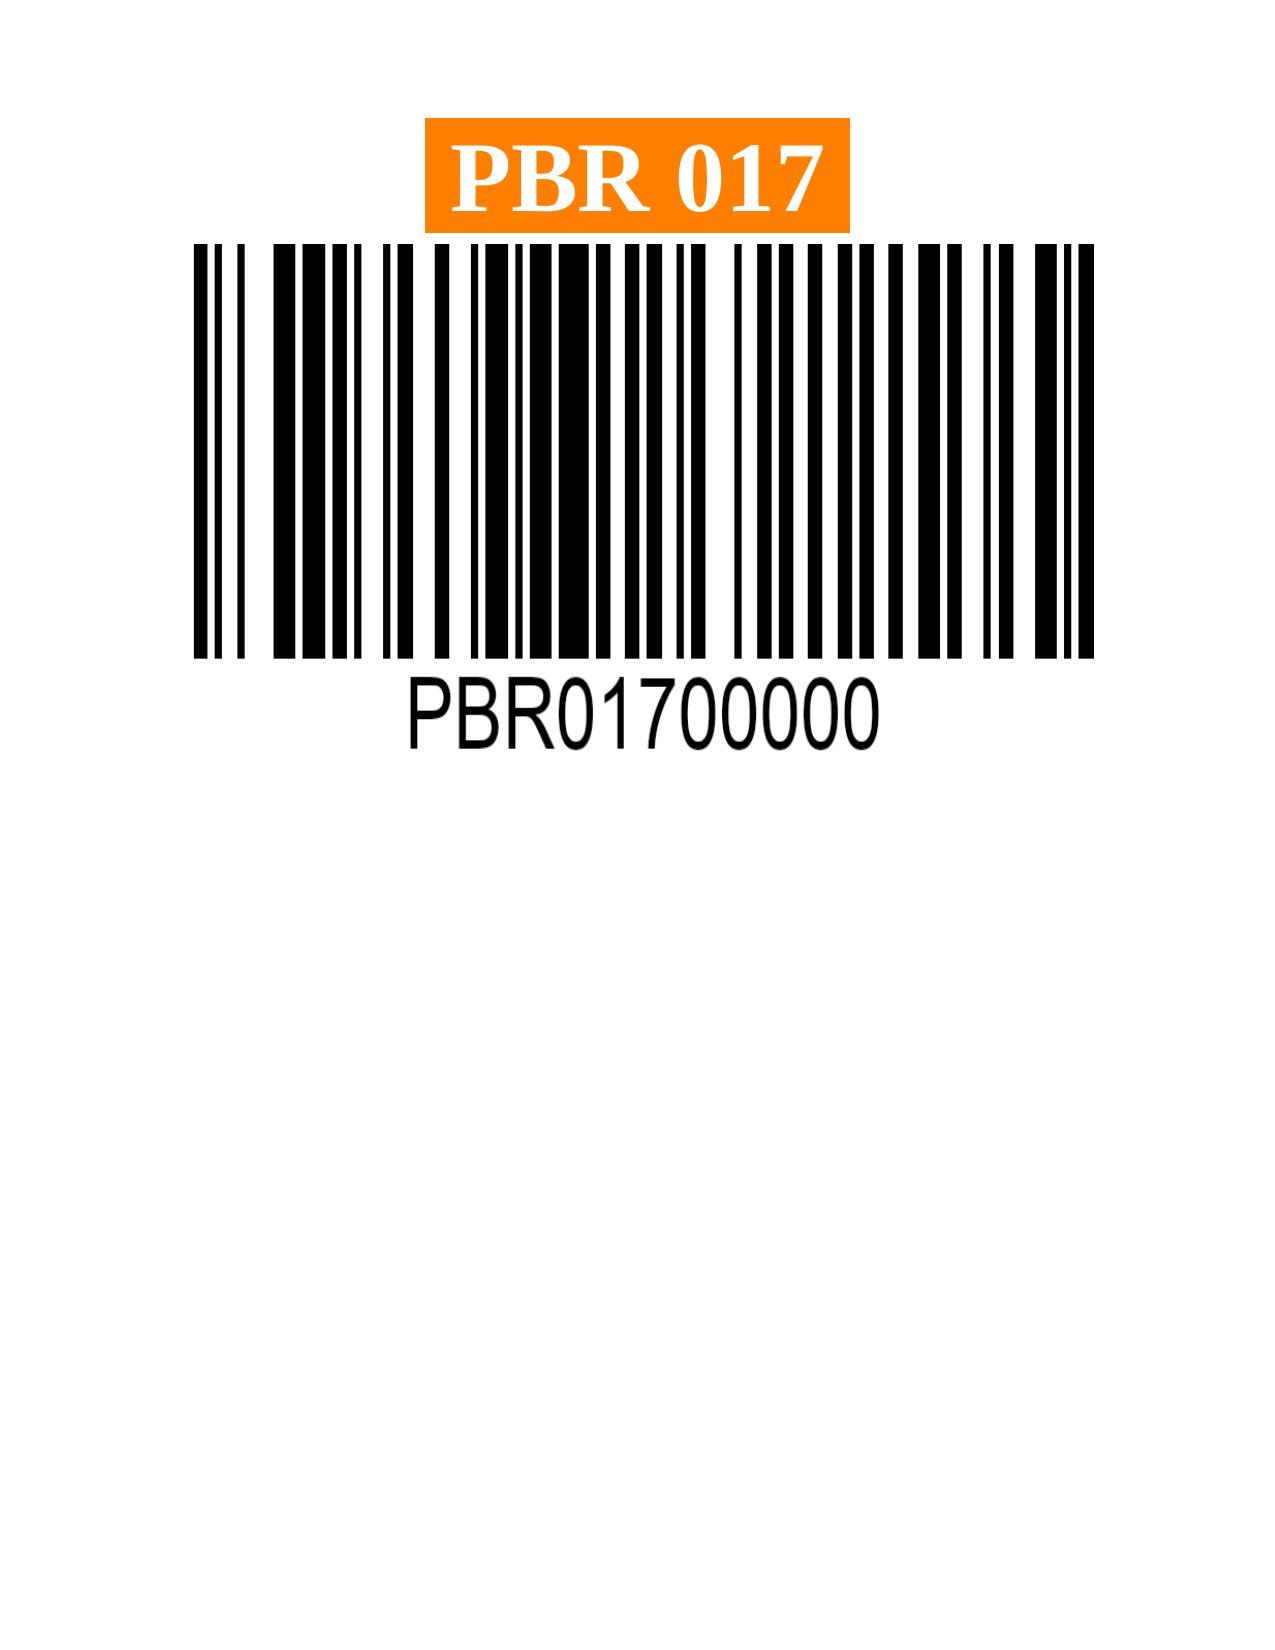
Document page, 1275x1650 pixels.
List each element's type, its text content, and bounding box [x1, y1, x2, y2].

picture [193, 244, 1094, 770]
text PBR 017 [118, 118, 1157, 233]
